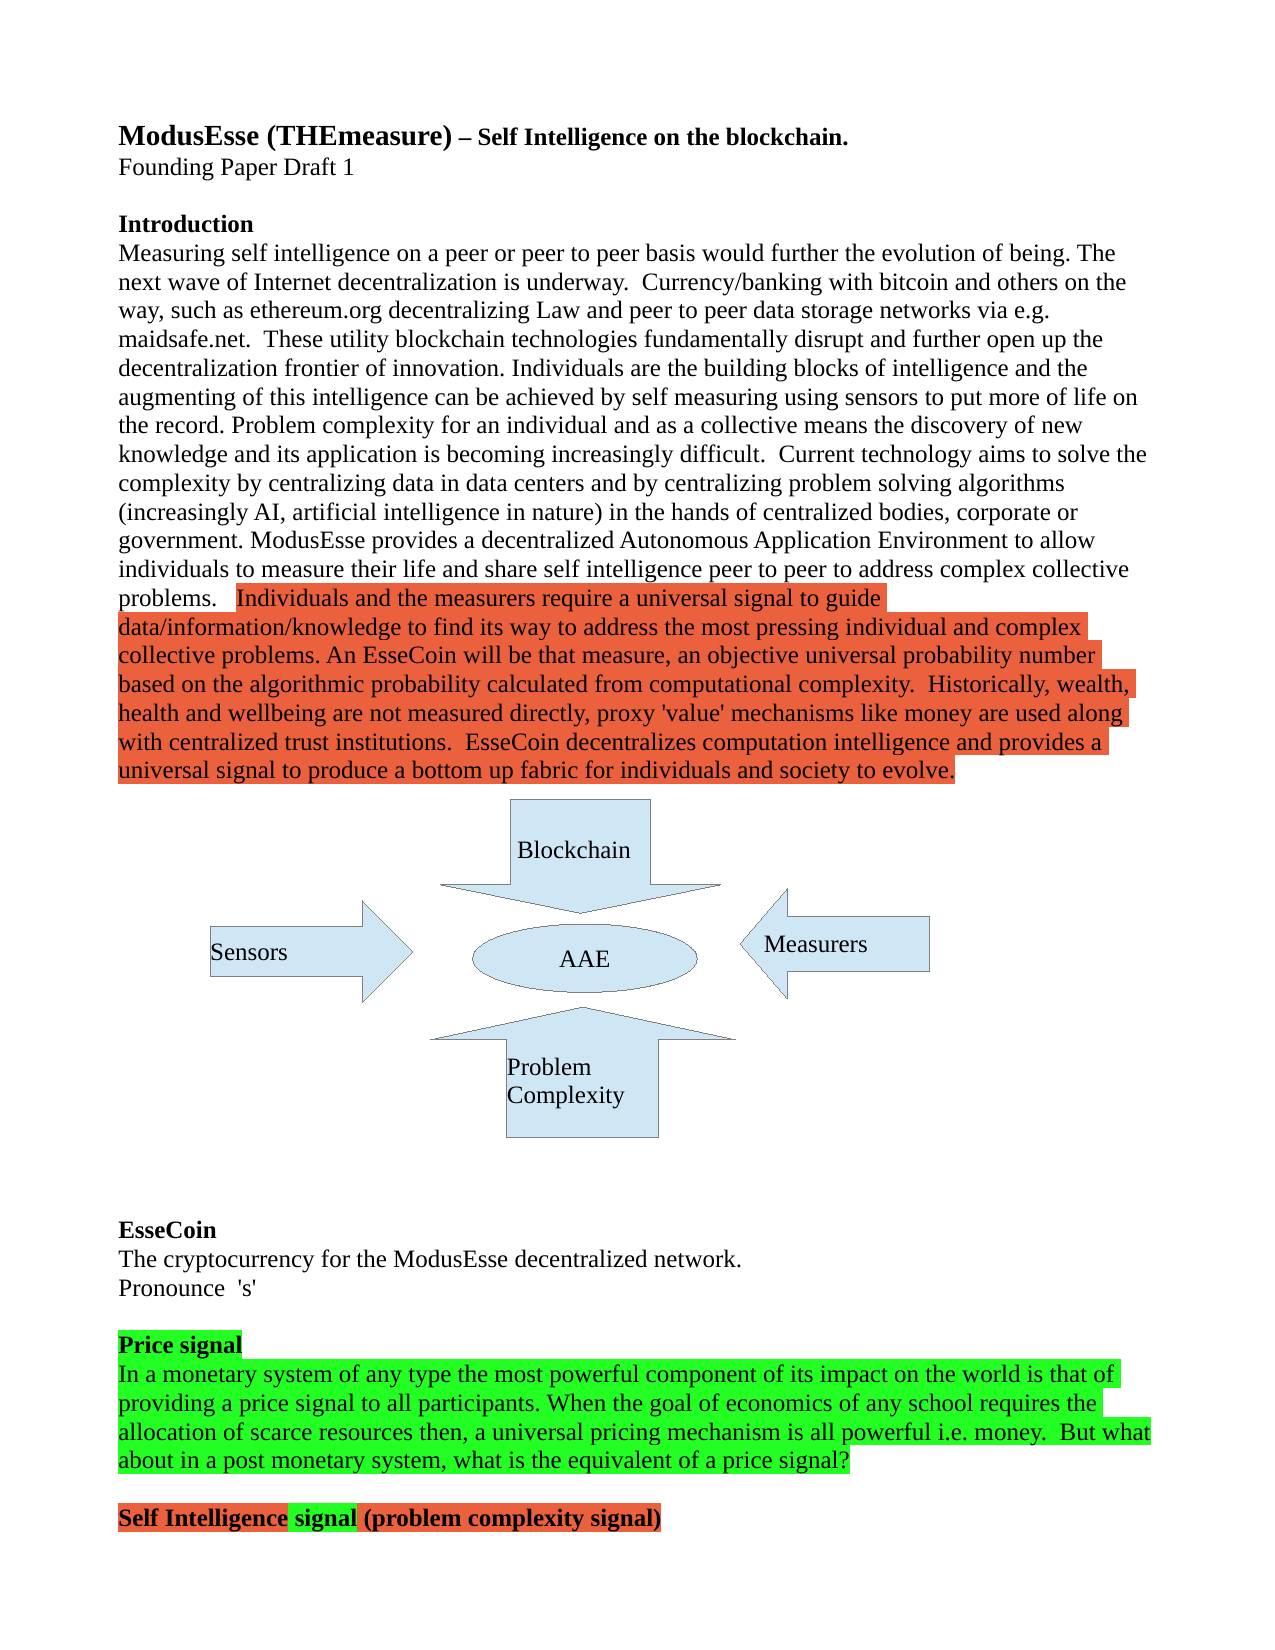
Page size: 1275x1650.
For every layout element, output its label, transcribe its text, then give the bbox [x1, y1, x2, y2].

text Self Intelligence signal (problem complexity signal) [118, 1503, 1157, 1532]
text Price signal [118, 1330, 1157, 1359]
text ModusEsse (THEmeasure) – Self Intelligence on the blockchain. [118, 118, 1157, 152]
text Introduction [118, 209, 1157, 238]
text Founding Paper Draft 1 [118, 152, 1157, 180]
text In a monetary system of any type the most powerful component of its impact on the world is that of providing a price signal to all participants. When the goal of economics of any school requires the allocation of scarce resources then, a universal pricing mechanism is all powerful i.e. money. But what about in a post monetary system, what is the equivalent of a price signal? [118, 1359, 1157, 1474]
text EsseCoin [118, 1215, 1157, 1244]
text The cryptocurrency for the ModusEsse decentralized network. [118, 1244, 1157, 1273]
text Pronounce 's' [118, 1273, 1157, 1302]
text Measuring self intelligence on a peer or peer to peer basis would further the evolution of being. The next wave of Internet decentralization is underway. Currency/banking with bitcoin and others on the way, such as ethereum.org decentralizing Law and peer to peer data storage networks via e.g. maidsafe.net. These utility blockchain technologies fundamentally disrupt and further open up the decentralization frontier of innovation. Individuals are the building blocks of intelligence and the augmenting of this intelligence can be achieved by self measuring using sensors to put more of life on the record. Problem complexity for an individual and as a collective means the discovery of new knowledge and its application is becoming increasingly difficult. Current technology aims to solve the complexity by centralizing data in data centers and by centralizing problem solving algorithms (increasingly AI, artificial intelligence in nature) in the hands of centralized bodies, corporate or government. ModusEsse provides a decentralized Autonomous Application Environment to allow individuals to measure their life and share self intelligence peer to peer to address complex collective problems. Individuals and the measurers require a universal signal to guide data/information/knowledge to find its way to address the most pressing individual and complex collective problems. An EsseCoin will be that measure, an objective universal probability number based on the algorithmic probability calculated from computational complexity. Historically, wealth, health and wellbeing are not measured directly, proxy 'value' mechanisms like money are used along with centralized trust institutions. EsseCoin decentralizes computation intelligence and provides a universal signal to produce a bottom up fabric for individuals and society to evolve. [118, 238, 1157, 784]
